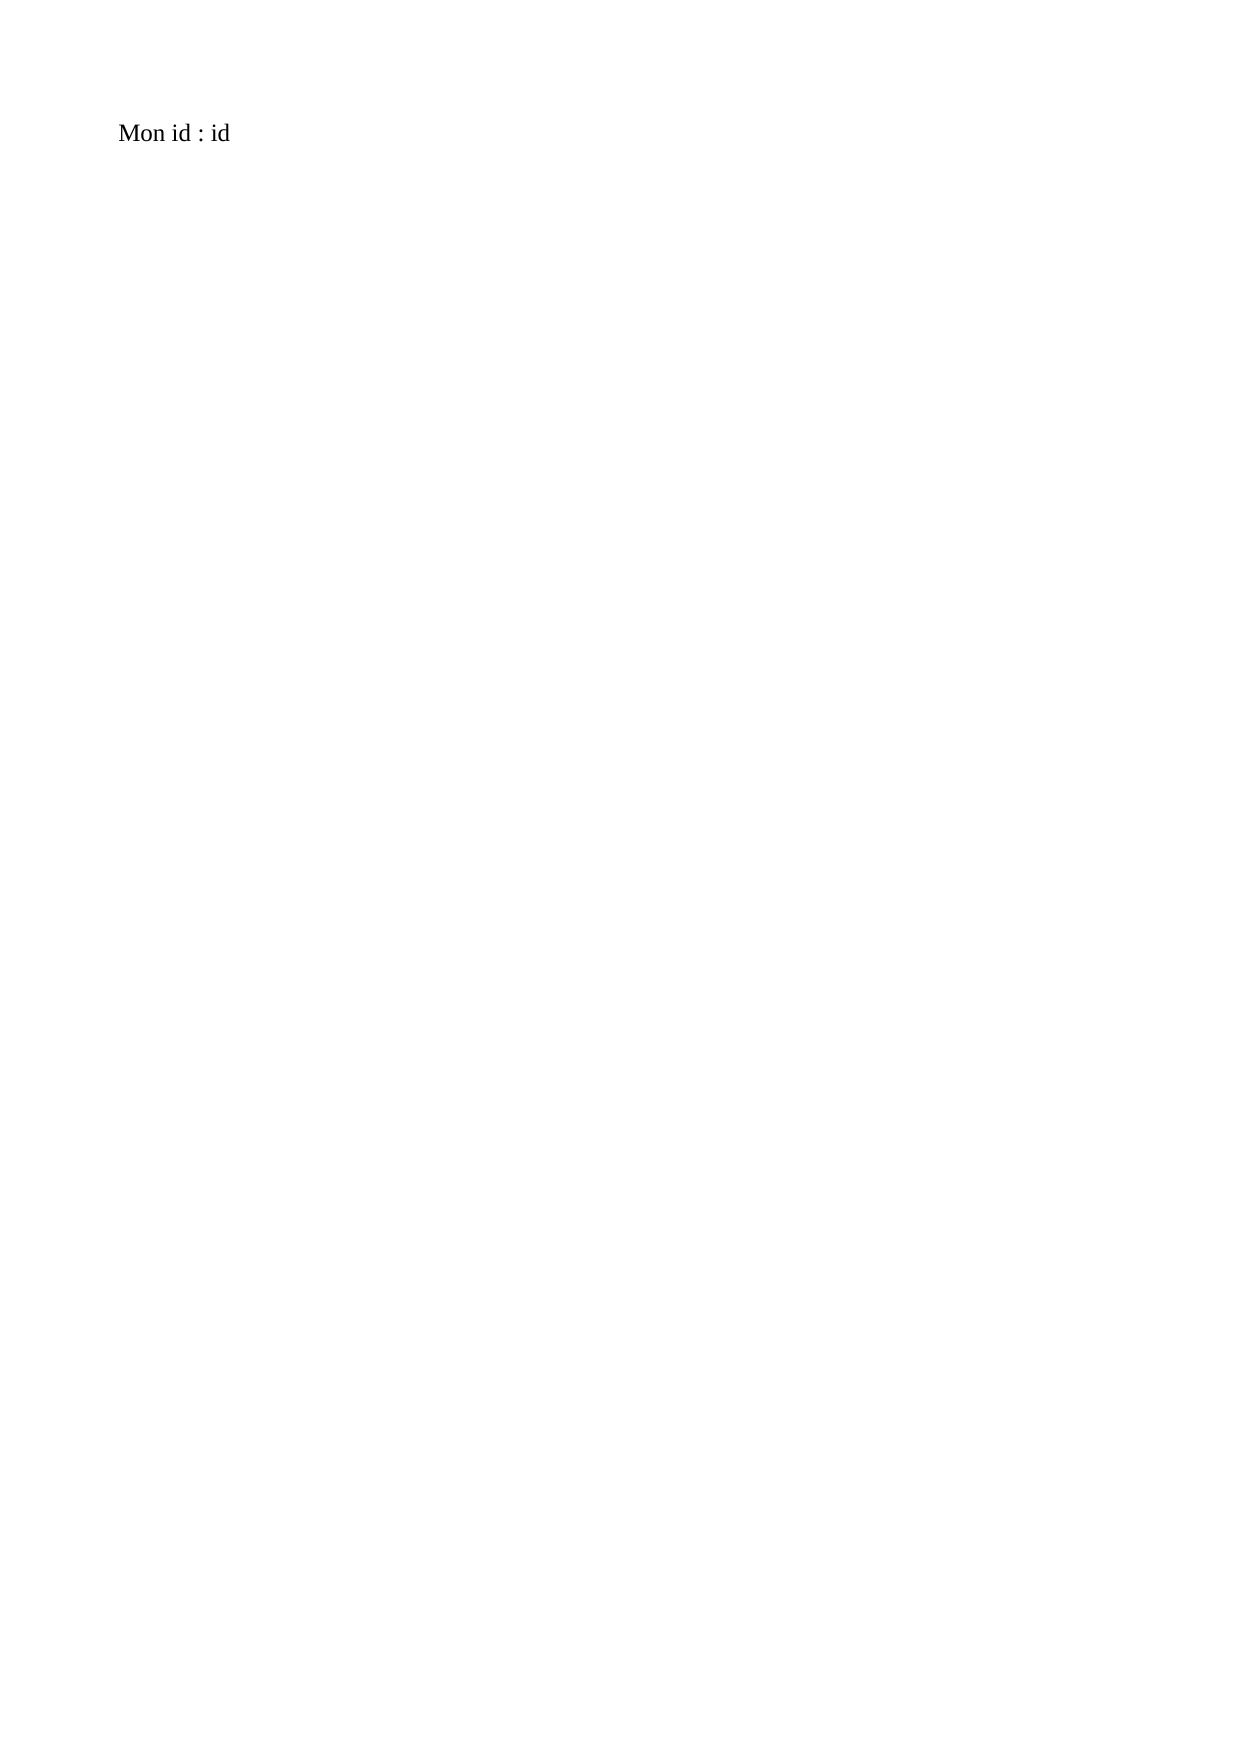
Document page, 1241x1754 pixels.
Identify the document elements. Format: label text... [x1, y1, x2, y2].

text Mon id : id [118, 118, 1122, 147]
